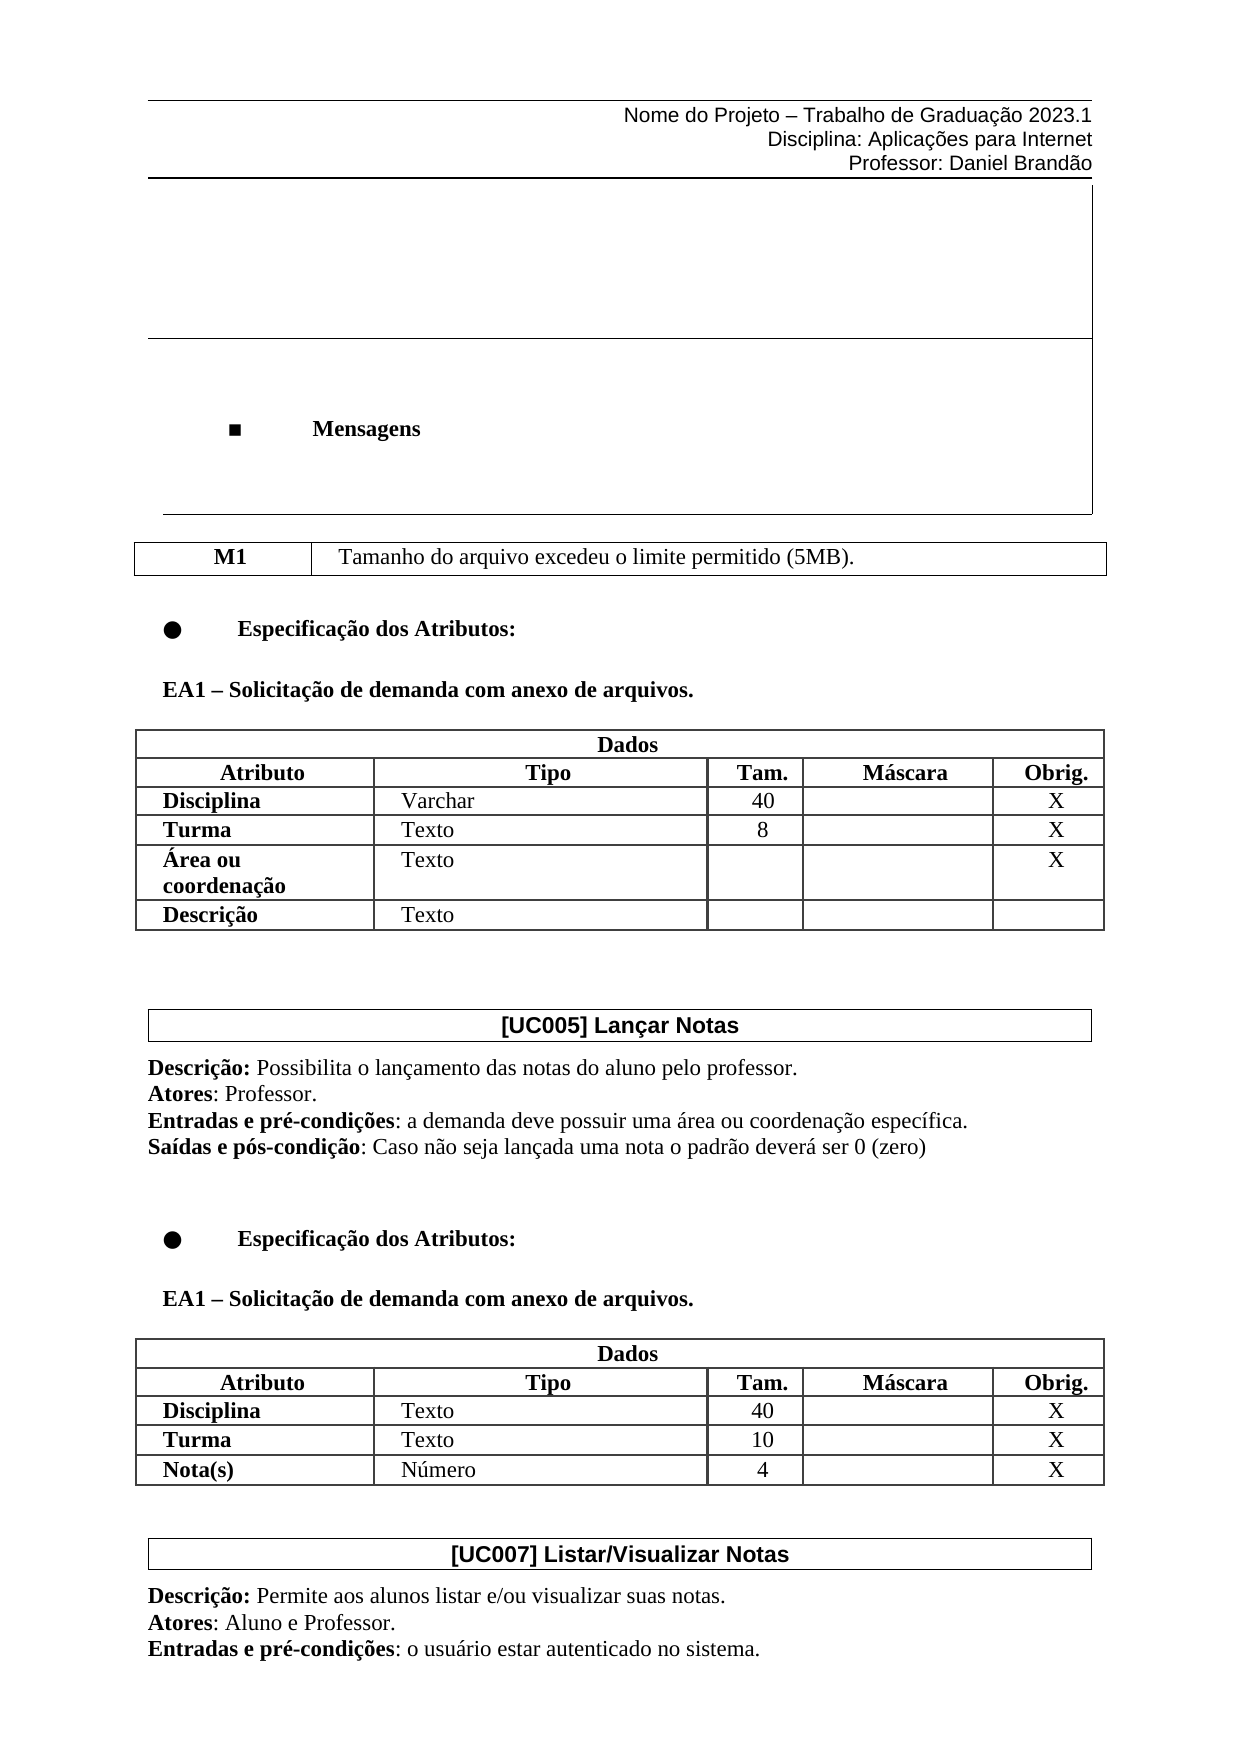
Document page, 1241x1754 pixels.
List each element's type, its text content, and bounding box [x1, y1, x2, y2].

table_cell 8 [709, 816, 802, 844]
table_cell Tam. [709, 759, 802, 786]
table_cell Tam. [709, 1369, 802, 1395]
table_header Dados [137, 1340, 1103, 1367]
table_cell X [994, 1426, 1103, 1454]
table_header M1 [135, 543, 311, 575]
table_cell Turma [137, 816, 373, 844]
table_cell [994, 901, 1103, 929]
table_cell 10 [709, 1426, 802, 1454]
table_cell X [994, 788, 1103, 814]
table_cell Disciplina [137, 1397, 373, 1423]
table_cell Texto [375, 1397, 706, 1423]
table_cell Máscara [804, 1369, 992, 1395]
table_cell Tipo [375, 1369, 706, 1395]
table_cell Texto [375, 816, 706, 844]
text Descrição: Permite aos alunos listar e/ou visualizar suas notas. [148, 1582, 1092, 1609]
table_cell [709, 901, 802, 929]
table_cell X [994, 1397, 1103, 1423]
table_cell 40 [709, 788, 802, 814]
table_cell Número [375, 1456, 706, 1484]
table_cell [804, 1397, 992, 1423]
table_cell Descrição [137, 901, 373, 929]
table_cell [804, 901, 992, 929]
text EA1 – Solicitação de demanda com anexo de arquivos. [162, 1286, 1078, 1312]
table_cell [804, 788, 992, 814]
table_cell [804, 816, 992, 844]
table_cell Turma [137, 1426, 373, 1454]
table_cell Texto [375, 901, 706, 929]
table_cell [804, 846, 992, 899]
table_cell Nota(s) [137, 1456, 373, 1484]
table_cell [804, 1456, 992, 1484]
table_cell Obrig. [994, 759, 1103, 786]
table_cell 4 [709, 1456, 802, 1484]
table_cell Máscara [804, 759, 992, 786]
table_cell [709, 846, 802, 899]
list Especificação dos Atributos: [162, 603, 1078, 649]
table_cell Varchar [375, 788, 706, 814]
list Especificação dos Atributos: [162, 1212, 1078, 1259]
table_header Tamanho do arquivo excedeu o limite permitido (5MB). [312, 543, 1106, 575]
table_cell [804, 1426, 992, 1454]
text Descrição: Possibilita o lançamento das notas do aluno pelo professor. [148, 1054, 1092, 1080]
table_cell Área ou coordenação [137, 846, 373, 899]
table_cell Atributo [137, 1369, 373, 1395]
text Entradas e pré-condições: a demanda deve possuir uma área ou coordenação específica. [148, 1107, 1092, 1133]
table_cell X [994, 846, 1103, 899]
table_cell Tipo [375, 759, 706, 786]
table_cell Disciplina [137, 788, 373, 814]
table_cell Atributo [137, 759, 373, 786]
text Entradas e pré-condições: o usuário estar autenticado no sistema. [148, 1635, 1092, 1662]
table_cell X [994, 816, 1103, 844]
table_cell X [994, 1456, 1103, 1484]
list Mensagens [162, 338, 1092, 514]
text EA1 – Solicitação de demanda com anexo de arquivos. [162, 676, 1078, 702]
table_cell 40 [709, 1397, 802, 1423]
table_header Dados [137, 731, 1103, 757]
table_cell Obrig. [994, 1369, 1103, 1395]
text Saídas e pós-condição: Caso não seja lançada uma nota o padrão deverá ser 0 (zero) [148, 1133, 1092, 1159]
table_cell Texto [375, 1426, 706, 1454]
text Atores: Aluno e Professor. [148, 1609, 1092, 1635]
text [UC005] Lançar Notas [149, 1010, 1091, 1041]
text [UC007] Listar/Visualizar Notas [149, 1539, 1091, 1569]
table_cell Texto [375, 846, 706, 899]
text Atores: Professor. [148, 1080, 1092, 1107]
